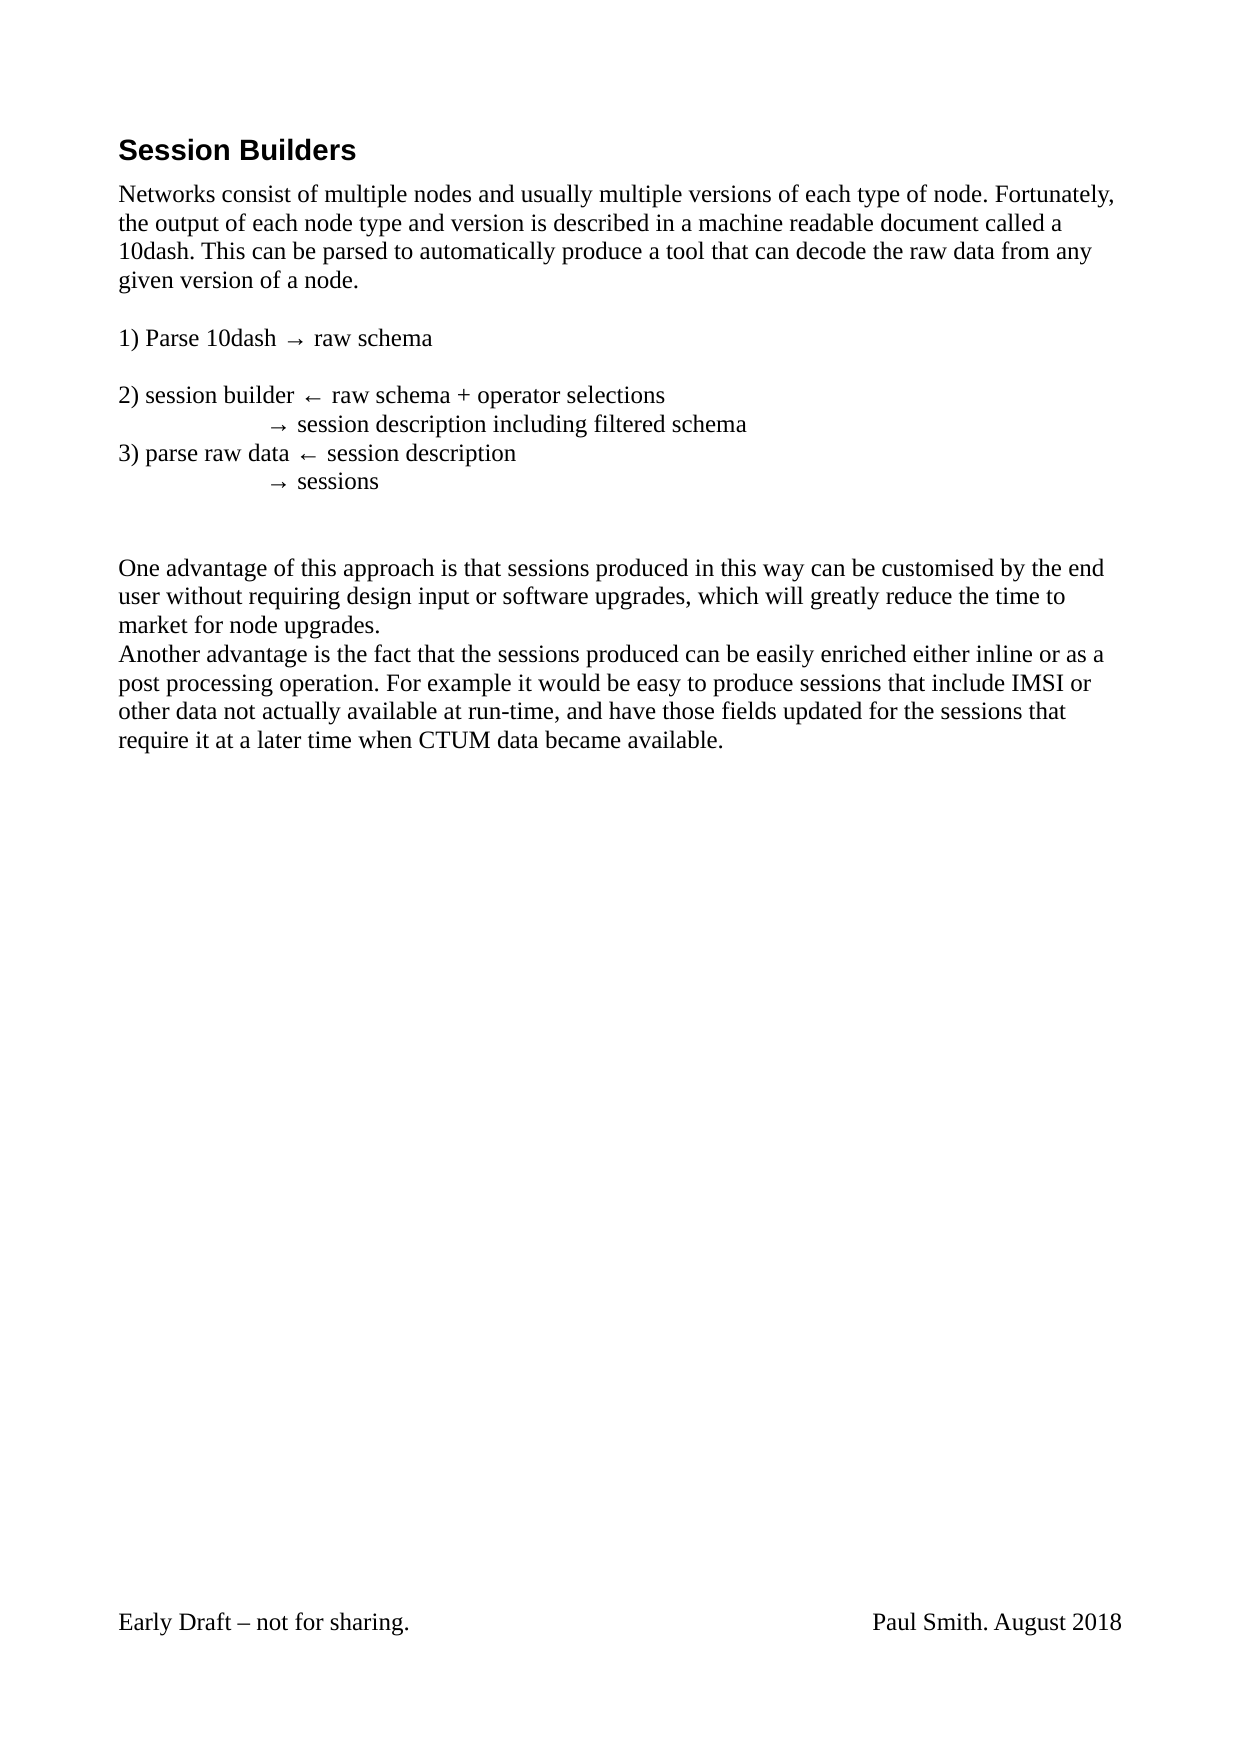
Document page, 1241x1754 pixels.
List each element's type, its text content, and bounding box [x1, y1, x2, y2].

text Another advantage is the fact that the sessions produced can be easily enriched either inline or as a post processing operation. For example it would be easy to produce sessions that include IMSI or other data not actually available at run-time, and have those fields updated for the sessions that require it at a later time when CTUM data became available. [118, 639, 1122, 754]
text 2) session builder ← raw schema + operator selections [118, 380, 1122, 409]
text Networks consist of multiple nodes and usually multiple versions of each type of node. Fortunately, the output of each node type and version is described in a machine readable document called a 10dash. This can be parsed to automatically produce a tool that can decode the raw data from any given version of a node. [118, 179, 1122, 294]
text → session description including filtered schema [118, 409, 1122, 438]
text → sessions [118, 466, 1122, 495]
text 3) parse raw data ← session description [118, 438, 1122, 466]
subtitle Session Builders [118, 133, 1122, 166]
text One advantage of this approach is that sessions produced in this way can be customised by the end user without requiring design input or software upgrades, which will greatly reduce the time to market for node upgrades. [118, 553, 1122, 639]
text 1) Parse 10dash → raw schema [118, 323, 1122, 351]
